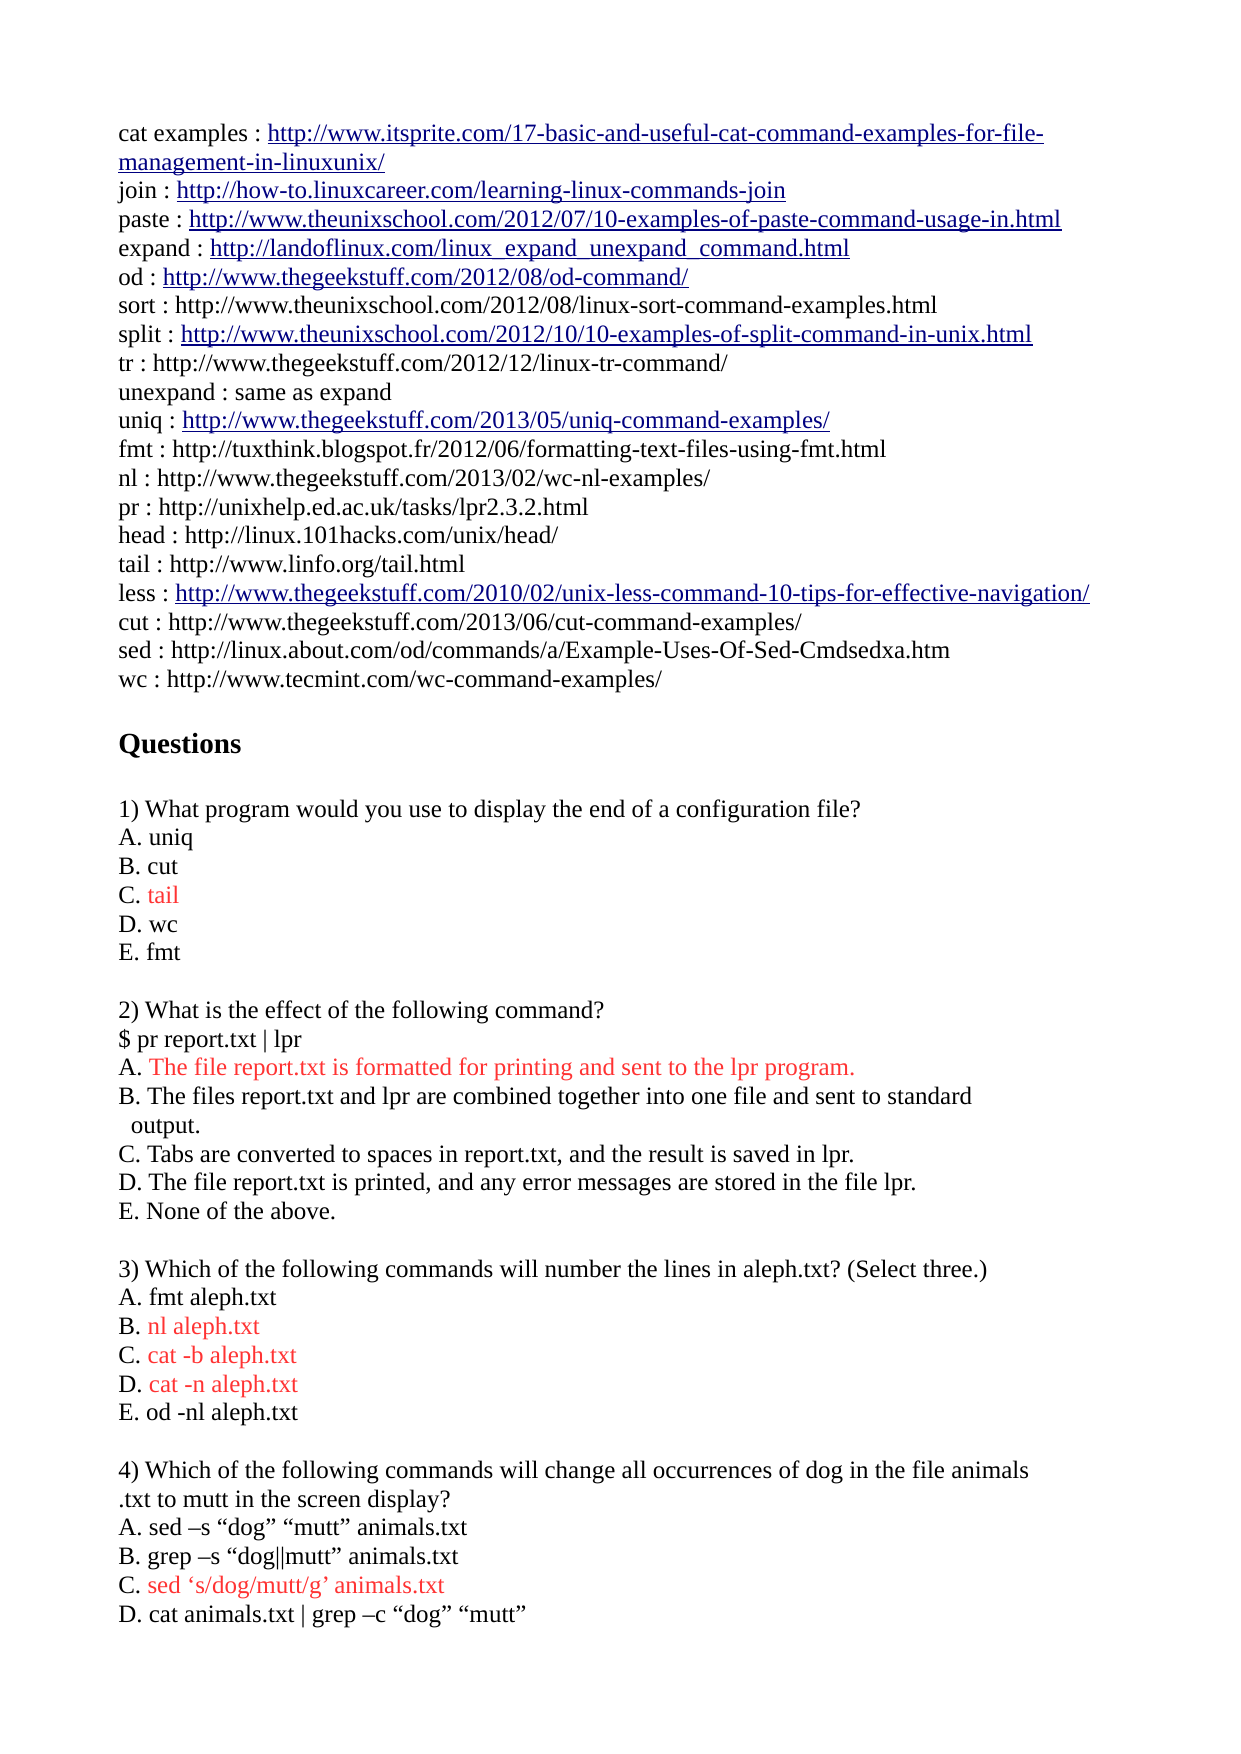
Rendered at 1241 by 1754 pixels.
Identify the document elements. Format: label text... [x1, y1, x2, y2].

text A. sed –s “dog” “mutt” animals.txt [118, 1512, 1122, 1541]
text D. cat -n aleph.txt [118, 1369, 1122, 1397]
text 2) What is the effect of the following command? [118, 995, 1122, 1024]
text E. od -nl aleph.txt 4) Which of the following commands will change all occurrences of dog in the file animals [118, 1397, 1122, 1484]
text cat examples : http://www.itsprite.com/17-basic-and-useful-cat-command-examples-for-file-management-in-linuxunix/ join : http://how-to.linuxcareer.com/learning-linux-commands-join paste : http://www.theunixschool.com/2012/07/10-examples-of-paste-command-usage-in.html expand : http://landoflinux.com/linux_expand_unexpand_command.html od : http://www.thegeekstuff.com/2012/08/od-command/ sort : http://www.theunixschool.com/2012/08/linux-sort-command-examples.html split : http://www.theunixschool.com/2012/10/10-examples-of-split-command-in-unix.html tr : http://www.thegeekstuff.com/2012/12/linux-tr-command/ unexpand : same as expand uniq : http://www.thegeekstuff.com/2013/05/uniq-command-examples/ fmt : http://tuxthink.blogspot.fr/2012/06/formatting-text-files-using-fmt.html [118, 118, 1122, 463]
text .txt to mutt in the screen display? [118, 1484, 1122, 1512]
text B. The files report.txt and lpr are combined together into one file and sent to standard [118, 1081, 1122, 1110]
text A. fmt aleph.txt [118, 1282, 1122, 1311]
text B. grep –s “dog||mutt” animals.txt [118, 1541, 1122, 1570]
text D. wc [118, 909, 1122, 937]
text 1) What program would you use to display the end of a configuration file? [118, 794, 1122, 822]
text D. The file report.txt is printed, and any error messages are stored in the file lpr. [118, 1167, 1122, 1196]
text A. uniq [118, 822, 1122, 851]
text B. nl aleph.txt [118, 1311, 1122, 1340]
text E. fmt [118, 937, 1122, 966]
text C. cat -b aleph.txt [118, 1340, 1122, 1369]
text D. cat animals.txt | grep –c “dog” “mutt” [118, 1599, 1122, 1627]
text A. The file report.txt is formatted for printing and sent to the lpr program. [118, 1052, 1122, 1081]
text pr : http://unixhelp.ed.ac.uk/tasks/lpr2.3.2.html head : http://linux.101hacks.com/unix/head/ tail : http://www.linfo.org/tail.html less : http://www.thegeekstuff.com/2010/02/unix-less-command-10-tips-for-effective-navigation/ cut : http://www.thegeekstuff.com/2013/06/cut-command-examples/ sed : http://linux.about.com/od/commands/a/Example-Uses-Of-Sed-Cmdsedxa.htm wc : http://www.tecmint.com/wc-command-examples/ Questions [118, 492, 1122, 760]
text $ pr report.txt | lpr [118, 1024, 1122, 1052]
text E. None of the above. 3) Which of the following commands will number the lines in aleph.txt? (Select three.) [118, 1196, 1122, 1282]
text output. [118, 1110, 1122, 1139]
text nl : http://www.thegeekstuff.com/2013/02/wc-nl-examples/ [118, 463, 1122, 492]
text B. cut [118, 851, 1122, 880]
text C. Tabs are converted to spaces in report.txt, and the result is saved in lpr. [118, 1139, 1122, 1167]
text C. sed ‘s/dog/mutt/g’ animals.txt [118, 1570, 1122, 1599]
text C. tail [118, 880, 1122, 909]
